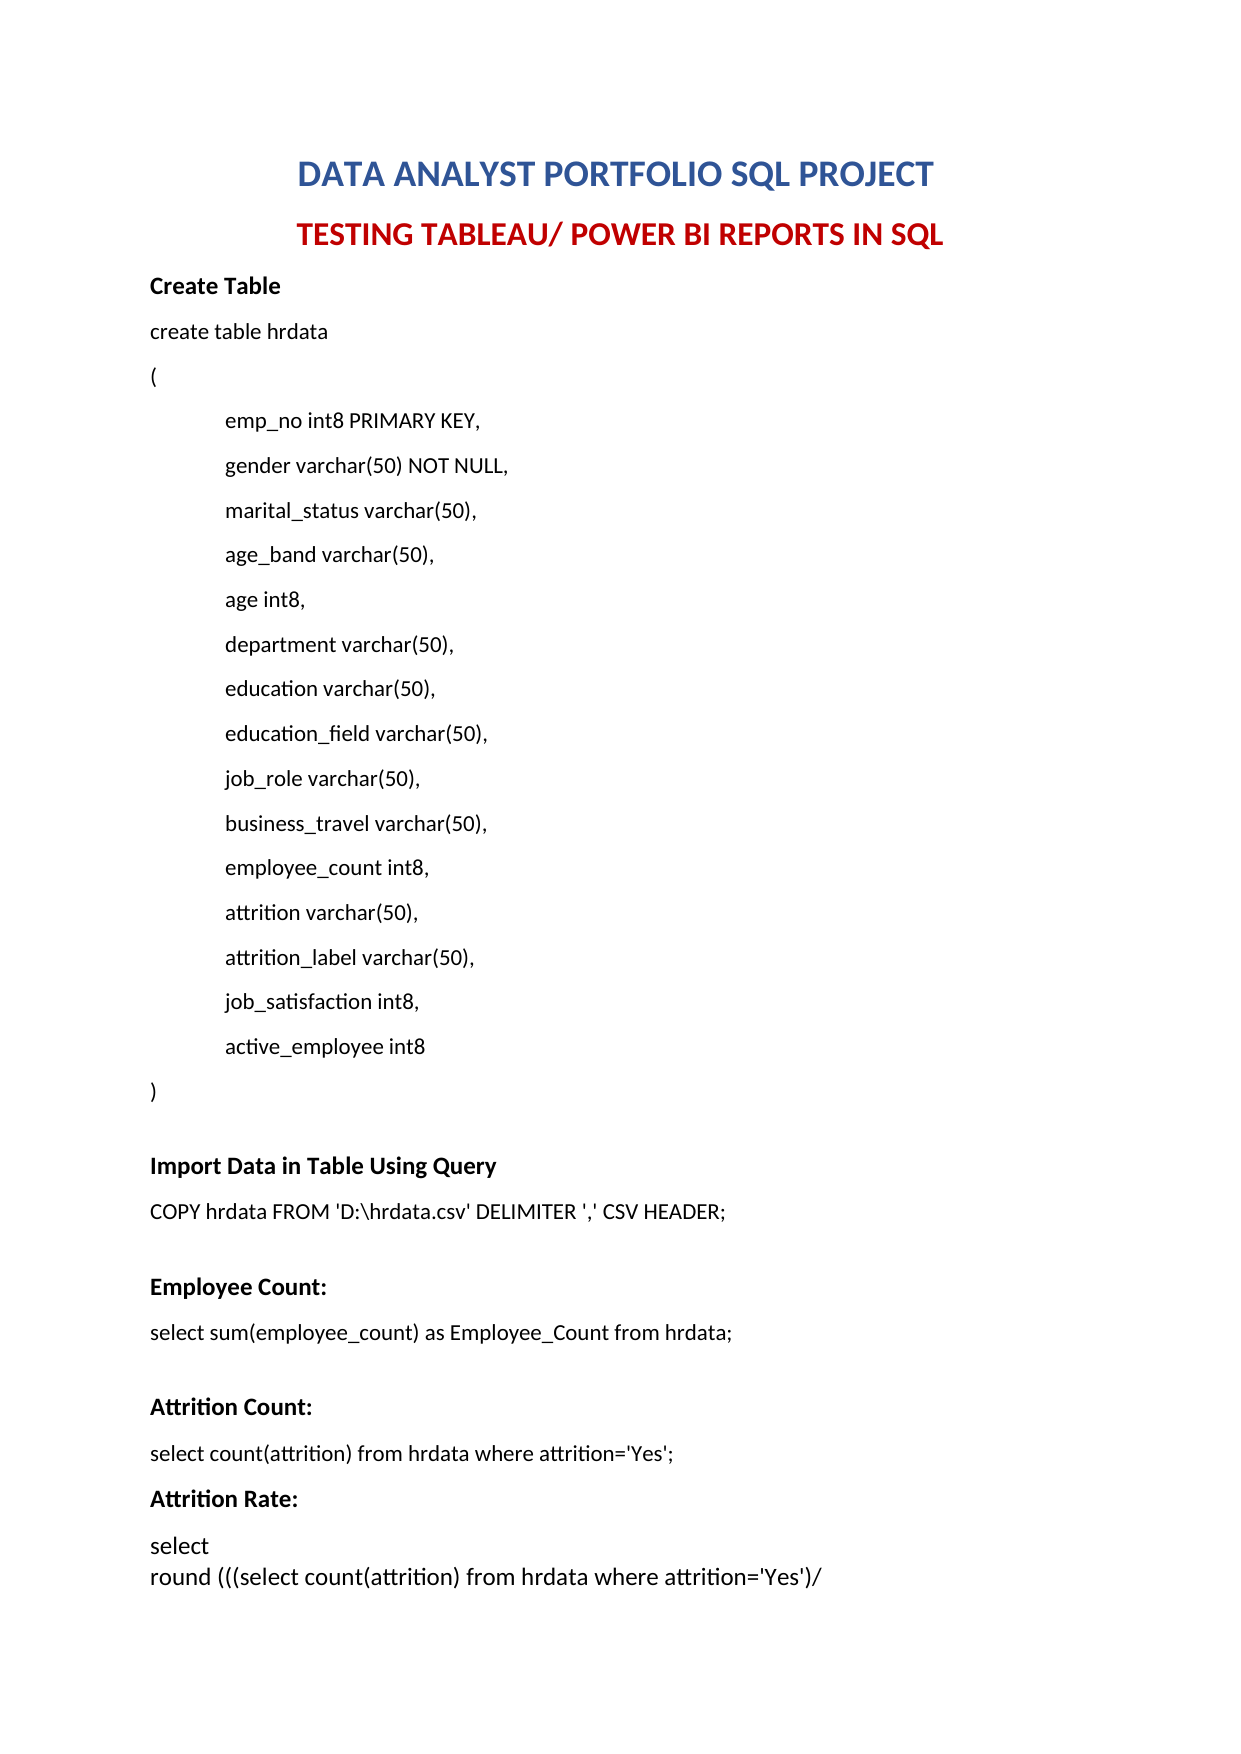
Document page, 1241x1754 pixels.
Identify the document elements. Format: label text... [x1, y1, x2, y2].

text Create Table [150, 270, 1090, 300]
text job_role varchar(50), [150, 764, 1090, 792]
text ( [150, 362, 1090, 390]
text department varchar(50), [150, 630, 1090, 658]
text marital_status varchar(50), [150, 496, 1090, 524]
text COPY hrdata FROM 'D:\hrdata.csv' DELIMITER ',' CSV HEADER; [150, 1197, 1090, 1225]
text emp_no int8 PRIMARY KEY, [150, 406, 1090, 434]
text Attrition Count: [150, 1391, 1090, 1422]
text select [150, 1531, 1090, 1561]
text attrition_label varchar(50), [150, 943, 1090, 971]
text business_travel varchar(50), [150, 809, 1090, 837]
text DATA ANALYST PORTFOLIO SQL PROJECT [150, 150, 1090, 196]
text age_band varchar(50), [150, 541, 1090, 568]
text active_employee int8 [150, 1032, 1090, 1060]
text education_field varchar(50), [150, 719, 1090, 747]
text ) [150, 1077, 1090, 1105]
text attrition varchar(50), [150, 898, 1090, 926]
text Attrition Rate: [150, 1483, 1090, 1514]
text select count(attrition) from hrdata where attrition='Yes'; [150, 1439, 1090, 1467]
text job_satisfaction int8, [150, 987, 1090, 1015]
text employee_count int8, [150, 853, 1090, 881]
text round (((select count(attrition) from hrdata where attrition='Yes')/ [150, 1561, 1090, 1592]
text select sum(employee_count) as Employee_Count from hrdata; [150, 1318, 1090, 1346]
text TESTING TABLEAU/ POWER BI REPORTS IN SQL [150, 212, 1090, 253]
text Employee Count: [150, 1271, 1090, 1301]
text create table hrdata [150, 317, 1090, 345]
text education varchar(50), [150, 674, 1090, 703]
text age int8, [150, 585, 1090, 613]
text Import Data in Table Using Query [150, 1150, 1090, 1181]
text gender varchar(50) NOT NULL, [150, 451, 1090, 479]
